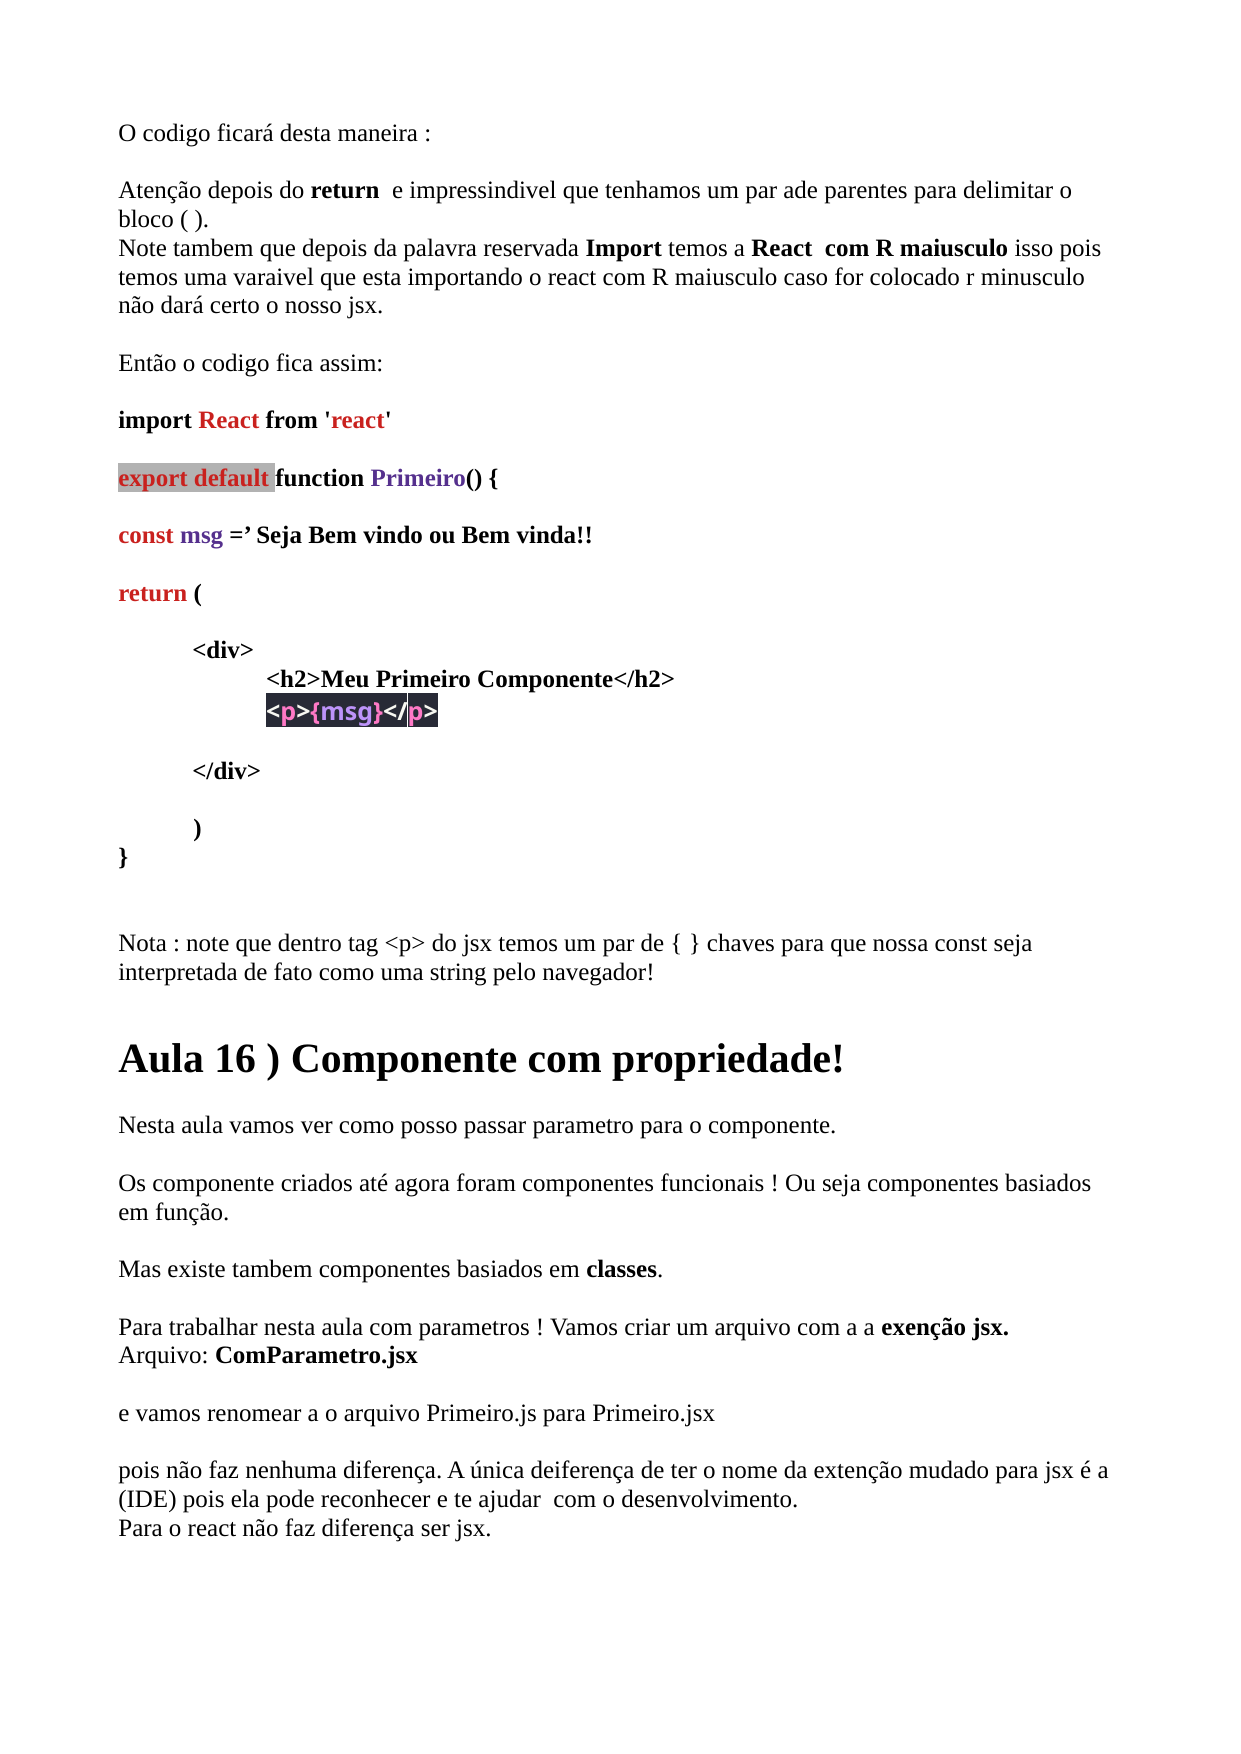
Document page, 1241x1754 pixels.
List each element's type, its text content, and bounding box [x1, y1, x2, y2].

text Aula 16 ) Componente com propriedade! [118, 1034, 1122, 1082]
text Mas existe tambem componentes basiados em classes. [118, 1254, 1122, 1283]
text Então o codigo fica assim: [118, 348, 1122, 377]
text } [118, 842, 1122, 871]
text Os componente criados até agora foram componentes funcionais ! Ou seja componentes basiados em função. [118, 1168, 1122, 1226]
text <div> [118, 636, 1122, 664]
text Para trabalhar nesta aula com parametros ! Vamos criar um arquivo com a a exenção jsx. [118, 1312, 1122, 1341]
text Nota : note que dentro tag <p> do jsx temos um par de { } chaves para que nossa const seja interpretada de fato como uma string pelo navegador! [118, 928, 1122, 986]
text return ( [118, 578, 1122, 607]
text export default function Primeiro() { [118, 463, 1122, 492]
text Note tambem que depois da palavra reservada Import temos a React com R maiusculo isso pois temos uma varaivel que esta importando o react com R maiusculo caso for colocado r minusculo não dará certo o nosso jsx. [118, 233, 1122, 319]
text pois não faz nenhuma diferença. A única deiferença de ter o nome da extenção mudado para jsx é a (IDE) pois ela pode reconhecer e te ajudar com o desenvolvimento. [118, 1456, 1122, 1513]
text Nesta aula vamos ver como posso passar parametro para o componente. [118, 1111, 1122, 1139]
text <p>{msg}</p> [118, 693, 1122, 727]
text Atenção depois do return e impressindivel que tenhamos um par ade parentes para delimitar o bloco ( ). [118, 176, 1122, 233]
text Arquivo: ComParametro.jsx [118, 1341, 1122, 1369]
text O codigo ficará desta maneira : [118, 118, 1122, 147]
text <h2>Meu Primeiro Componente</h2> [118, 664, 1122, 693]
text ) [118, 813, 1122, 842]
text e vamos renomear a o arquivo Primeiro.js para Primeiro.jsx [118, 1398, 1122, 1427]
text import React from 'react' [118, 406, 1122, 434]
text const msg =’ Seja Bem vindo ou Bem vinda!! [118, 521, 1122, 549]
text Para o react não faz diferença ser jsx. [118, 1513, 1122, 1542]
text </div> [118, 756, 1122, 785]
